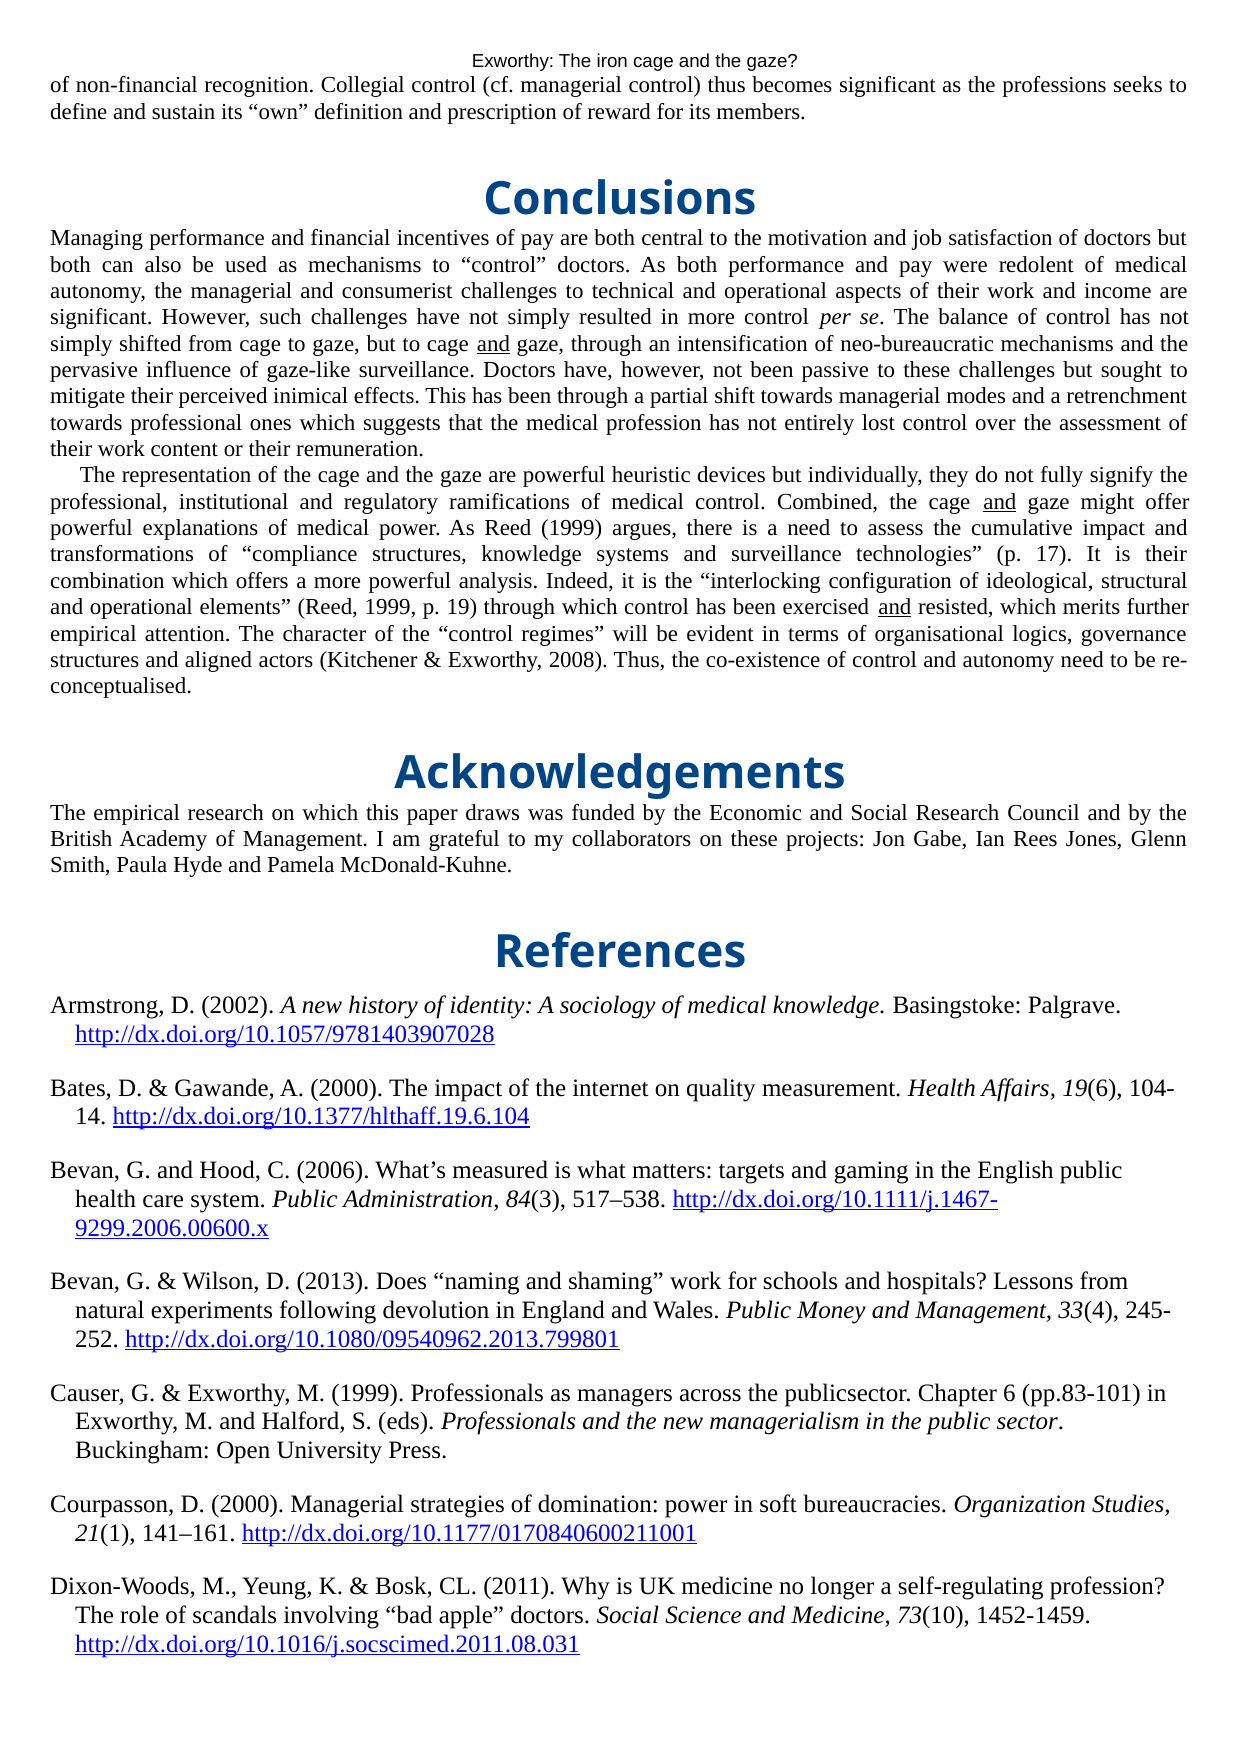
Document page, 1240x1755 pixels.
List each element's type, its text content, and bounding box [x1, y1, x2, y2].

text of non-financial recognition. Collegial control (cf. managerial control) thus becomes significant as the professions seeks to define and sustain its “own” definition and prescription of reward for its members. [50, 72, 1189, 124]
text Managing performance and financial incentives of pay are both central to the motivation and job satisfaction of doctors but both can also be used as mechanisms to “control” doctors. As both performance and pay were redolent of medical autonomy, the managerial and consumerist challenges to technical and operational aspects of their work and income are significant. However, such challenges have not simply resulted in more control per se. The balance of control has not simply shifted from cage to gaze, but to cage and gaze, through an intensification of neo-bureaucratic mechanisms and the pervasive influence of gaze-like surveillance. Doctors have, however, not been passive to these challenges but sought to mitigate their perceived inimical effects. This has been through a partial shift towards managerial modes and a retrenchment towards professional ones which suggests that the medical profession has not entirely lost control over the assessment of their work content or their remuneration. [50, 224, 1189, 461]
list Bevan, G. and Hood, C. (2006). What’s measured is what matters: targets and gaming in the English public health care system. Public Administration, 84(3), 517–538. http://dx.doi.org/10.1111/j.1467-9299.2006.00600.x [50, 1155, 1189, 1241]
text The representation of the cage and the gaze are powerful heuristic devices but individually, they do not fully signify the professional, institutional and regulatory ramifications of medical control. Combined, the cage and gaze might offer powerful explanations of medical power. As Reed (1999) argues, there is a need to assess the cumulative impact and transformations of “compliance structures, knowledge systems and surveillance technologies” (p. 17). It is their combination which offers a more powerful analysis. Indeed, it is the “interlocking configuration of ideological, structural and operational elements” (Reed, 1999, p. 19) through which control has been exercised and resisted, which merits further empirical attention. The character of the “control regimes” will be evident in terms of organisational logics, governance structures and aligned actors (Kitchener & Exworthy, 2008). Thus, the co-existence of control and autonomy need to be re-conceptualised. [50, 461, 1189, 699]
text The empirical research on which this paper draws was funded by the Economic and Social Research Council and by the British Academy of Management. I am grateful to my collaborators on these projects: Jon Gabe, Ian Rees Jones, Glenn Smith, Paula Hyde and Pamela McDonald-Kuhne. [50, 799, 1189, 878]
list Bates, D. & Gawande, A. (2000). The impact of the internet on quality measurement. Health Affairs, 19(6), 104-14. http://dx.doi.org/10.1377/hlthaff.19.6.104 [50, 1073, 1189, 1130]
list Bevan, G. & Wilson, D. (2013). Does “naming and shaming” work for schools and hospitals? Lessons from natural experiments following devolution in England and Wales. Public Money and Management, 33(4), 245-252. http://dx.doi.org/10.1080/09540962.2013.799801 [50, 1266, 1189, 1353]
list Courpasson, D. (2000). Managerial strategies of domination: power in soft bureaucracies. Organization Studies, 21(1), 141–161. http://dx.doi.org/10.1177/0170840600211001 [50, 1489, 1189, 1546]
subtitle References [50, 928, 1189, 978]
subtitle Acknowledgements [50, 749, 1189, 799]
list Armstrong, D. (2002). A new history of identity: A sociology of medical knowledge. Basingstoke: Palgrave. http://dx.doi.org/10.1057/9781403907028 [50, 990, 1189, 1048]
list Dixon-Woods, M., Yeung, K. & Bosk, CL. (2011). Why is UK medicine no longer a self-regulating profession? The role of scandals involving “bad apple” doctors. Social Science and Medicine, 73(10), 1452-1459. http://dx.doi.org/10.1016/j.socscimed.2011.08.031 [50, 1571, 1189, 1658]
subtitle Conclusions [50, 174, 1189, 224]
list Causer, G. & Exworthy, M. (1999). Professionals as managers across the publicsector. Chapter 6 (pp.83-101) in Exworthy, M. and Halford, S. (eds). Professionals and the new managerialism in the public sector. Buckingham: Open University Press. [50, 1378, 1189, 1464]
